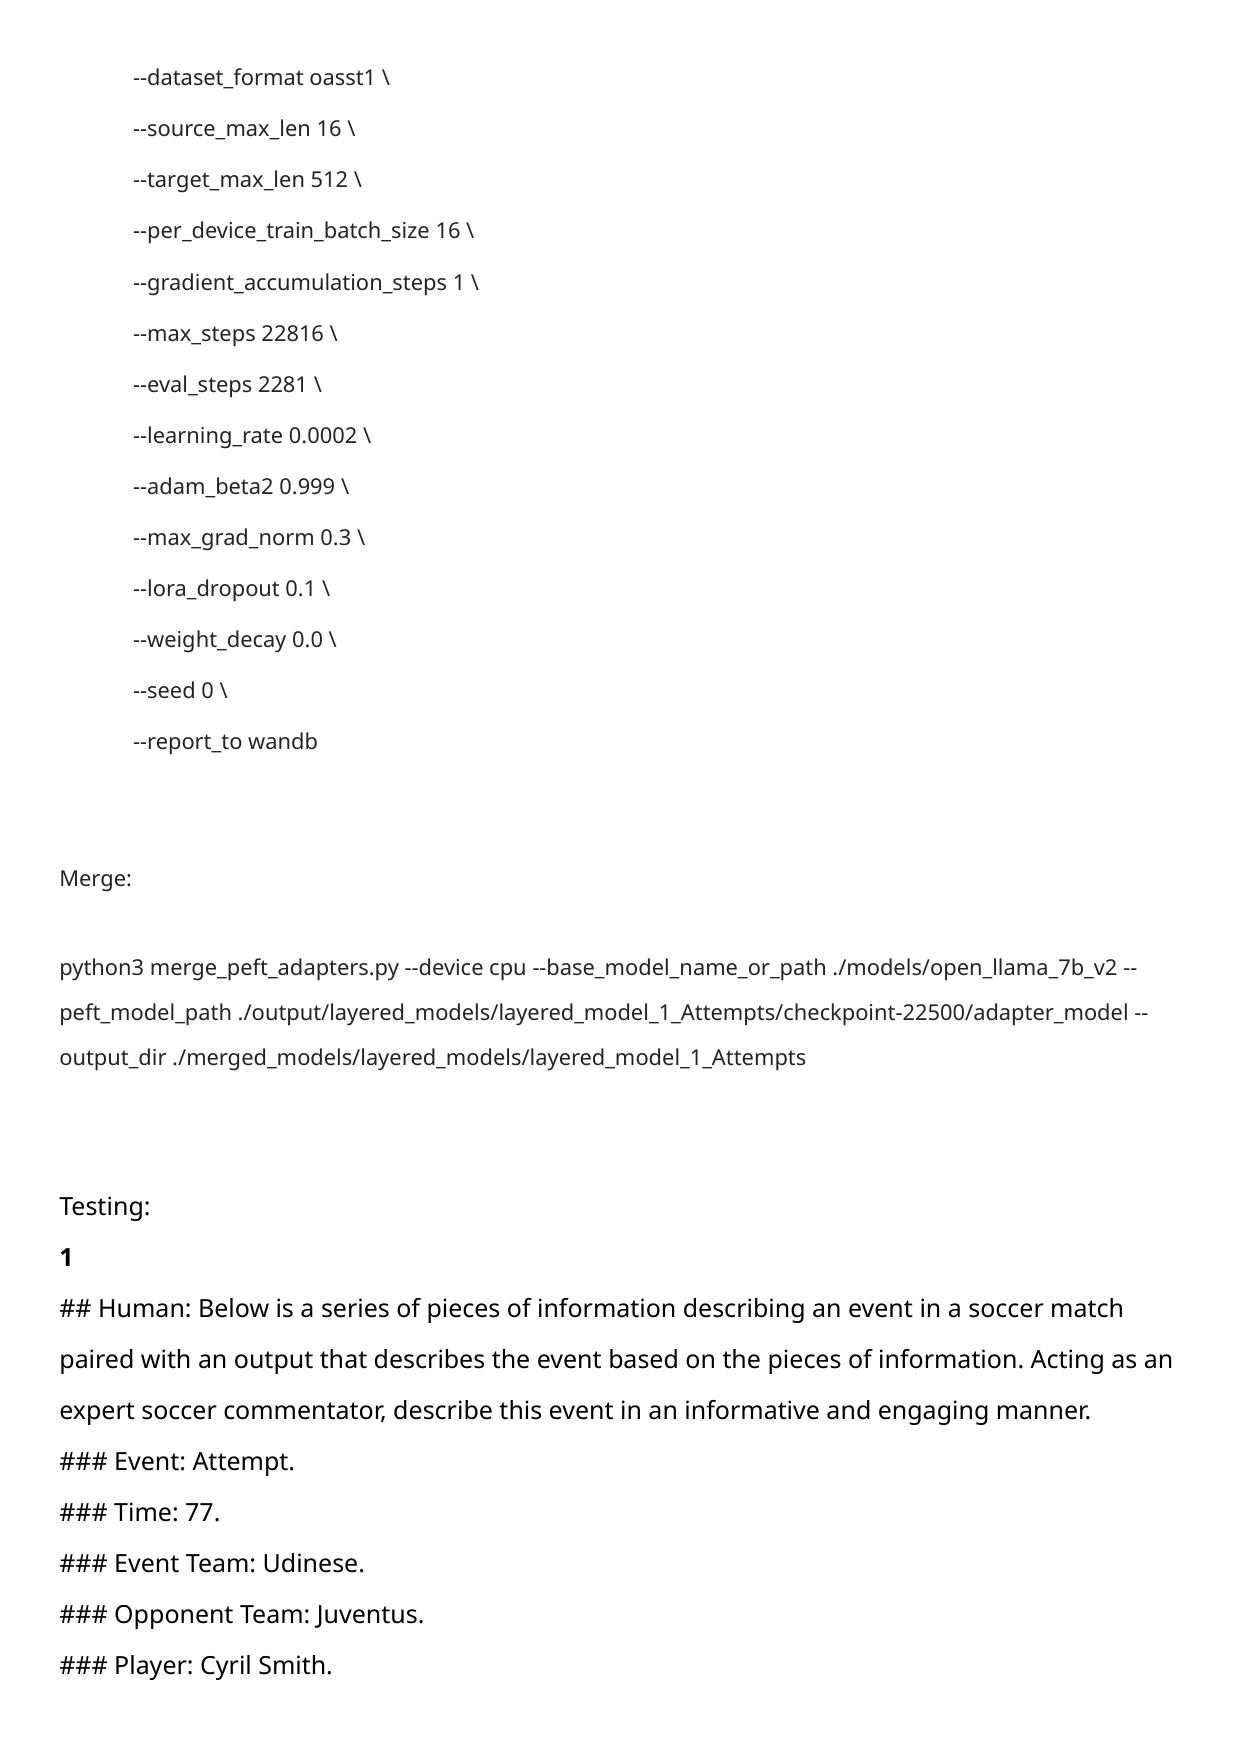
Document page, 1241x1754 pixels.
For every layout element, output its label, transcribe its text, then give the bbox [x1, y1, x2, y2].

text Merge: [59, 863, 1181, 893]
text ## Human: Below is a series of pieces of information describing an event in a soccer match paired with an output that describes the event based on the pieces of information. Acting as an expert soccer commentator, describe this event in an informative and engaging manner. [59, 1291, 1181, 1427]
text ### Time: 77. [59, 1495, 1181, 1529]
text python3 merge_peft_adapters.py --device cpu --base_model_name_or_path ./models/open_llama_7b_v2 --peft_model_path ./output/layered_models/layered_model_1_Attempts/checkpoint-22500/adapter_model --output_dir ./merged_models/layered_models/layered_model_1_Attempts [59, 952, 1181, 1072]
text ### Event Team: Udinese. [59, 1546, 1181, 1580]
text --dataset_format oasst1 \ --source_max_len 16 \ --target_max_len 512 \ --per_device_train_batch_size 16 \ --gradient_accumulation_steps 1 \ --max_steps 22816 \ --eval_steps 2281 \ --learning_rate 0.0002 \ --adam_beta2 0.999 \ --max_grad_norm 0.3 \ --lora_dropout 0.1 \ --weight_decay 0.0 \ --seed 0 \ --report_to wandb [59, 59, 1181, 757]
text ### Opponent Team: Juventus. [59, 1597, 1181, 1631]
text 1 [59, 1239, 1181, 1274]
text ### Event: Attempt. [59, 1444, 1181, 1478]
text Testing: [59, 1188, 1181, 1223]
text ### Player: Cyril Smith. [59, 1648, 1181, 1682]
